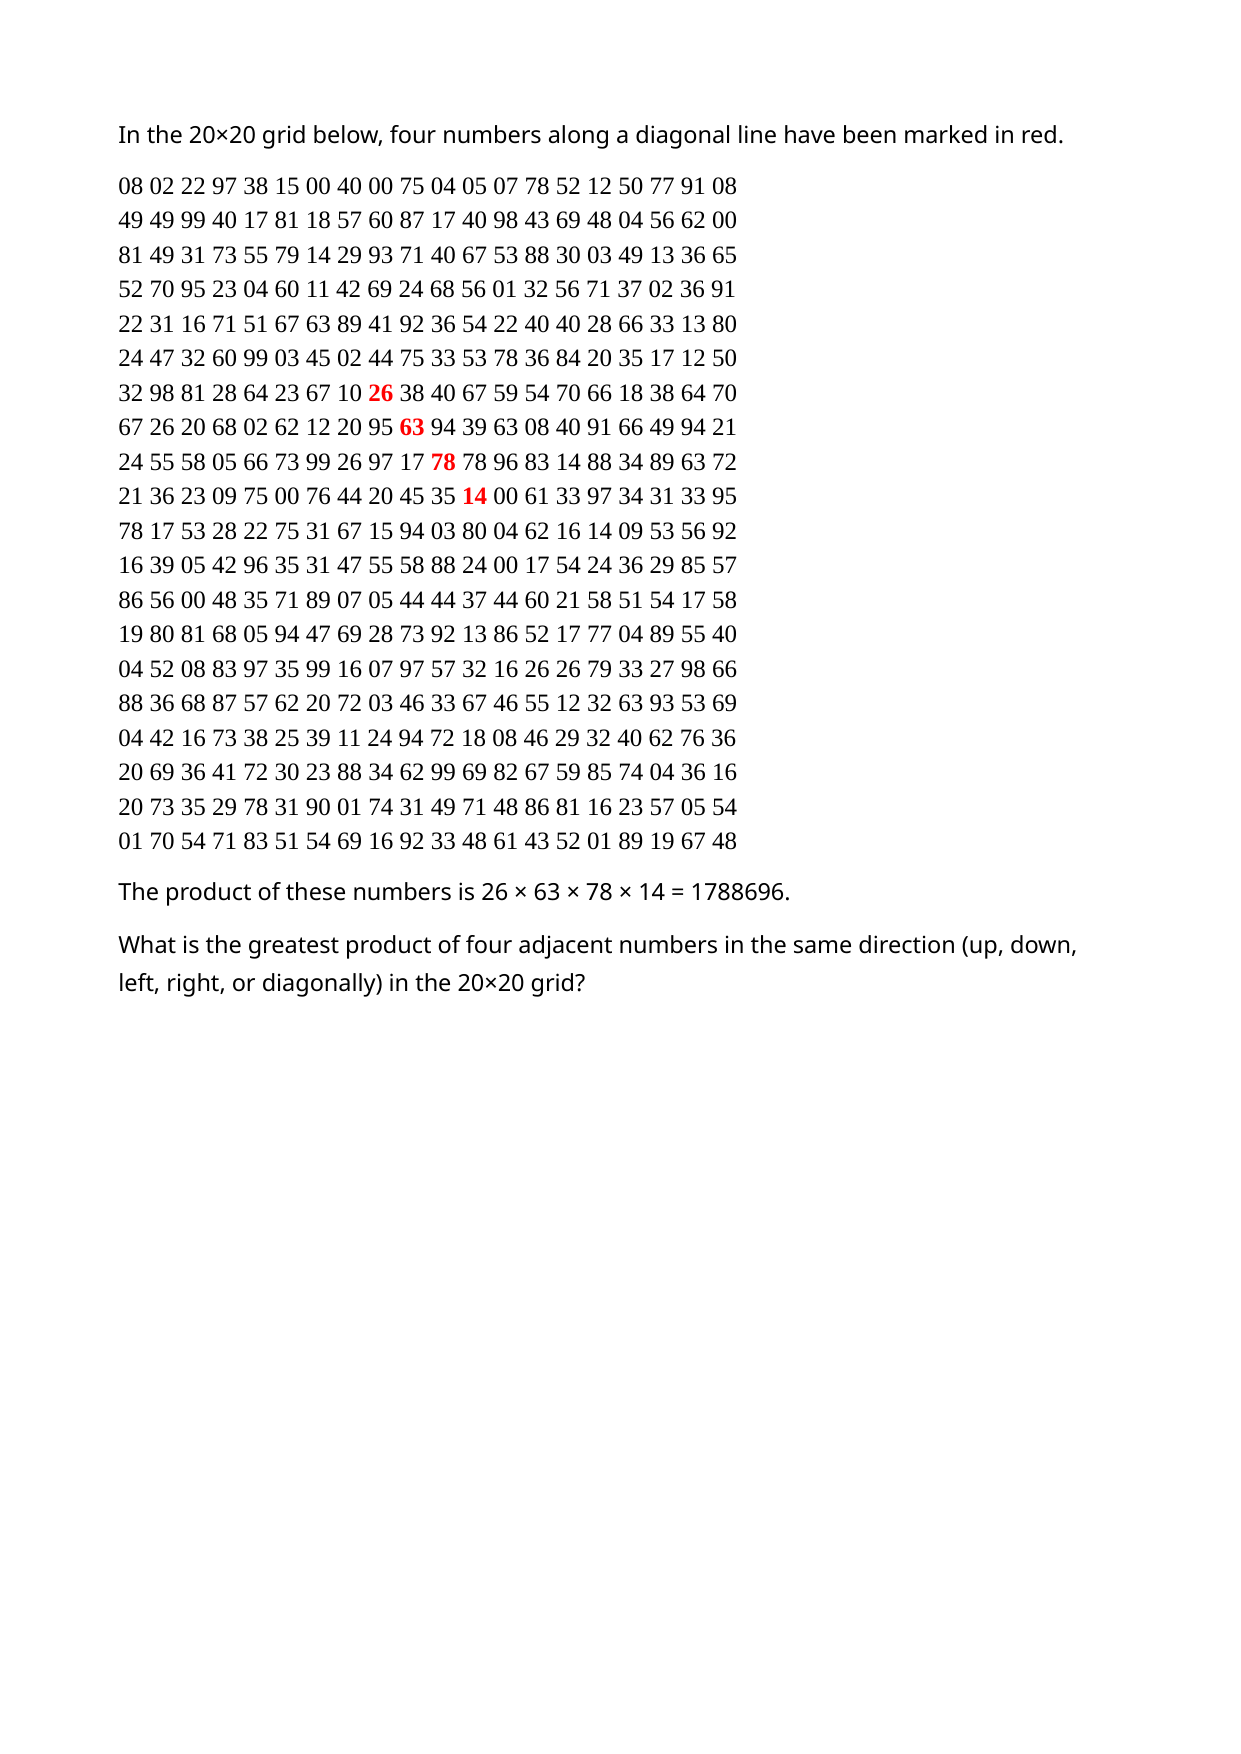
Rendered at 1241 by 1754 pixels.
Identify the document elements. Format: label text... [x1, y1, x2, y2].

text The product of these numbers is 26 × 63 × 78 × 14 = 1788696. [118, 875, 1122, 907]
text What is the greatest product of four adjacent numbers in the same direction (up, down, left, right, or diagonally) in the 20×20 grid? [118, 928, 1122, 998]
text In the 20×20 grid below, four numbers along a diagonal line have been marked in red. [118, 118, 1122, 150]
text 08 02 22 97 38 15 00 40 00 75 04 05 07 78 52 12 50 77 91 08 49 49 99 40 17 81 18 57 60 87 17 40 98 43 69 48 04 56 62 00 81 49 31 73 55 79 14 29 93 71 40 67 53 88 30 03 49 13 36 65 52 70 95 23 04 60 11 42 69 24 68 56 01 32 56 71 37 02 36 91 22 31 16 71 51 67 63 89 41 92 36 54 22 40 40 28 66 33 13 80 24 47 32 60 99 03 45 02 44 75 33 53 78 36 84 20 35 17 12 50 32 98 81 28 64 23 67 10 26 38 40 67 59 54 70 66 18 38 64 70 67 26 20 68 02 62 12 20 95 63 94 39 63 08 40 91 66 49 94 21 24 55 58 05 66 73 99 26 97 17 78 78 96 83 14 88 34 89 63 72 21 36 23 09 75 00 76 44 20 45 35 14 00 61 33 97 34 31 33 95 78 17 53 28 22 75 31 67 15 94 03 80 04 62 16 14 09 53 56 92 16 39 05 42 96 35 31 47 55 58 88 24 00 17 54 24 36 29 85 57 86 56 00 48 35 71 89 07 05 44 44 37 44 60 21 58 51 54 17 58 19 80 81 68 05 94 47 69 28 73 92 13 86 52 17 77 04 89 55 40 04 52 08 83 97 35 99 16 07 97 57 32 16 26 26 79 33 27 98 66 88 36 68 87 57 62 20 72 03 46 33 67 46 55 12 32 63 93 53 69 04 42 16 73 38 25 39 11 24 94 72 18 08 46 29 32 40 62 76 36 20 69 36 41 72 30 23 88 34 62 99 69 82 67 59 85 74 04 36 16 20 73 35 29 78 31 90 01 74 31 49 71 48 86 81 16 23 57 05 54 01 70 54 71 83 51 54 69 16 92 33 48 61 43 52 01 89 19 67 48 [118, 171, 1122, 855]
